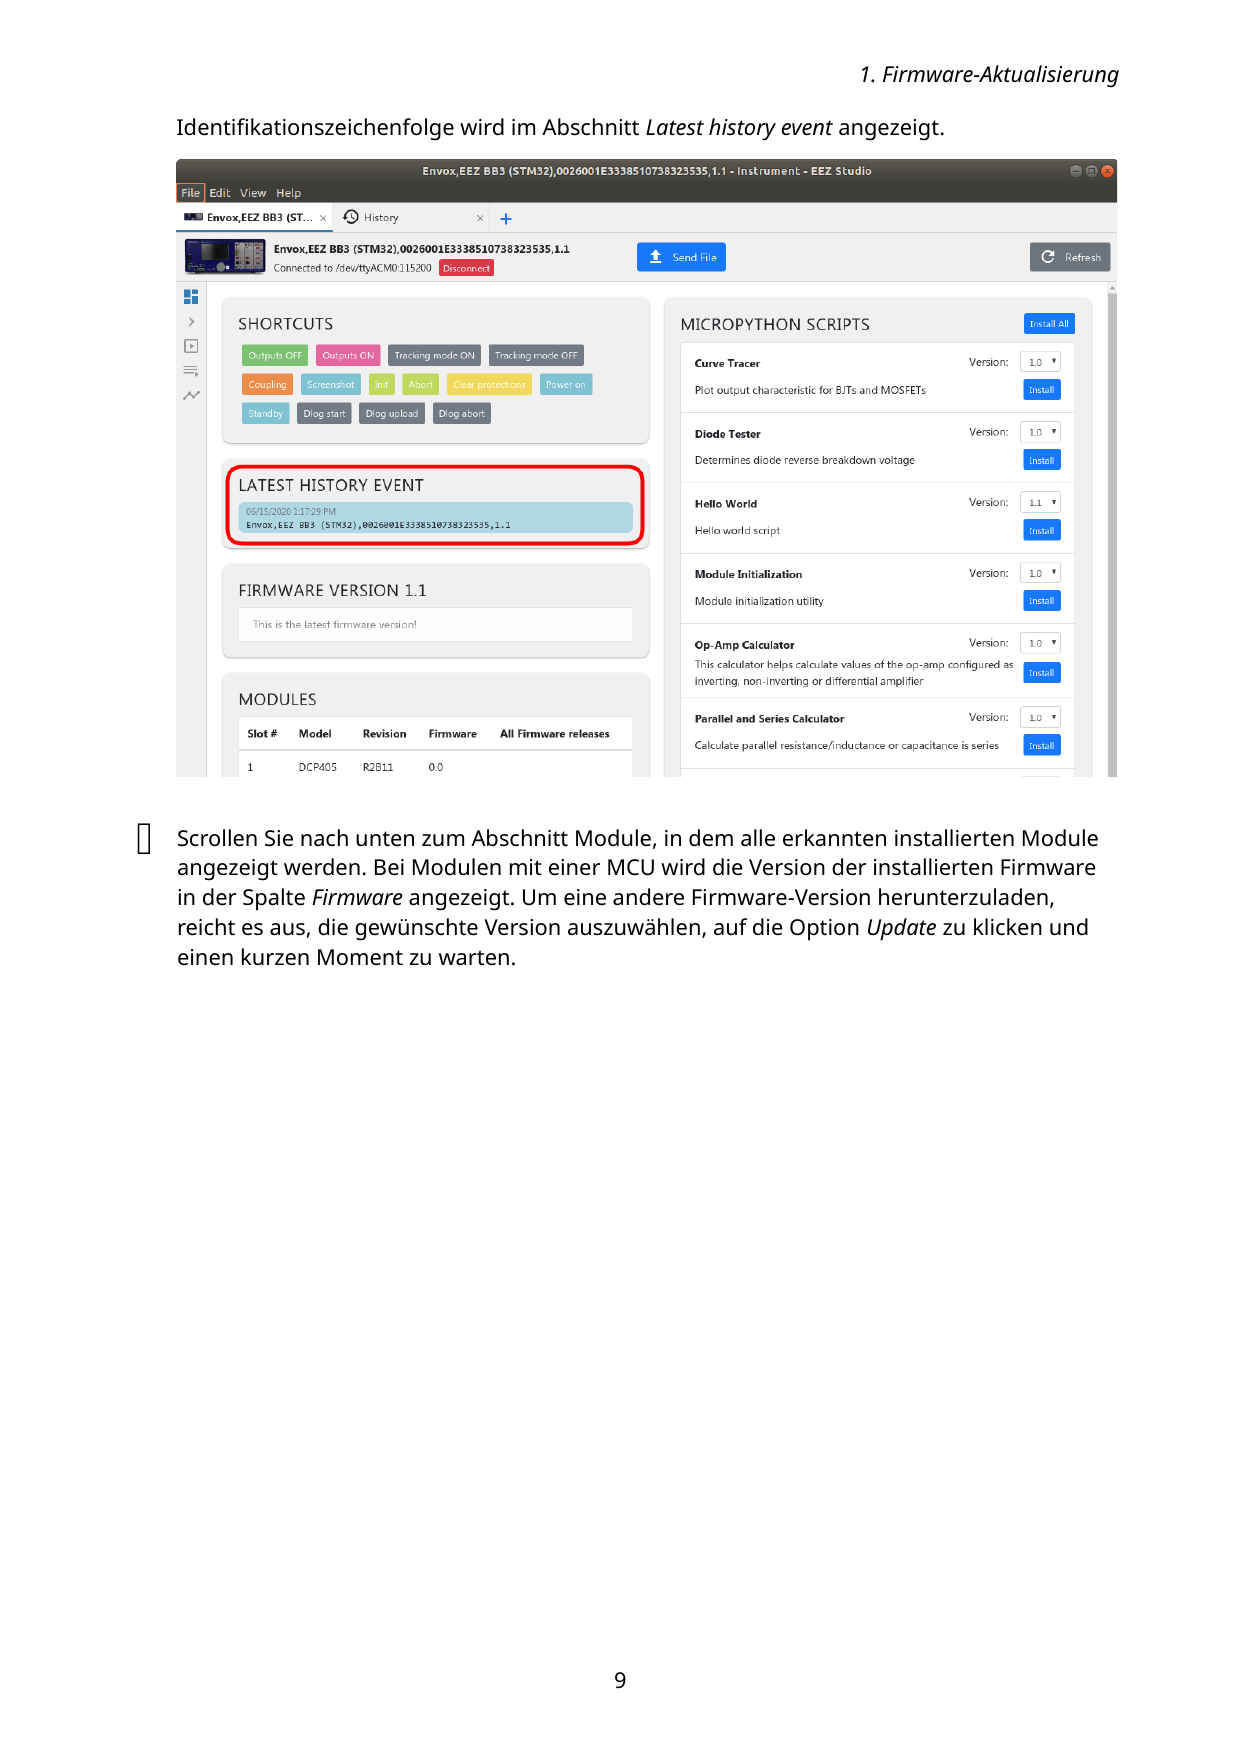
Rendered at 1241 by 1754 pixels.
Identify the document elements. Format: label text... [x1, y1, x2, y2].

table_cell [118, 107, 171, 800]
table_cell Identifikationszeichenfolge wird im Abschnitt Latest history event angezeigt. [171, 107, 1123, 800]
table_header Scrollen Sie nach unten zum Abschnitt Module, in dem alle erkannten installierten Module angezeigt werden. Bei Modulen mit einer MCU wird die Version der installierten Firmware in der Spalte Firmware angezeigt. Um eine andere Firmware-Version herunterzuladen, reicht es aus, die gewünschte Version auszuwählen, auf die Option Update zu klicken und einen kurzen Moment zu warten. [171, 817, 1122, 994]
table_header  [118, 817, 171, 994]
picture [176, 159, 1118, 777]
